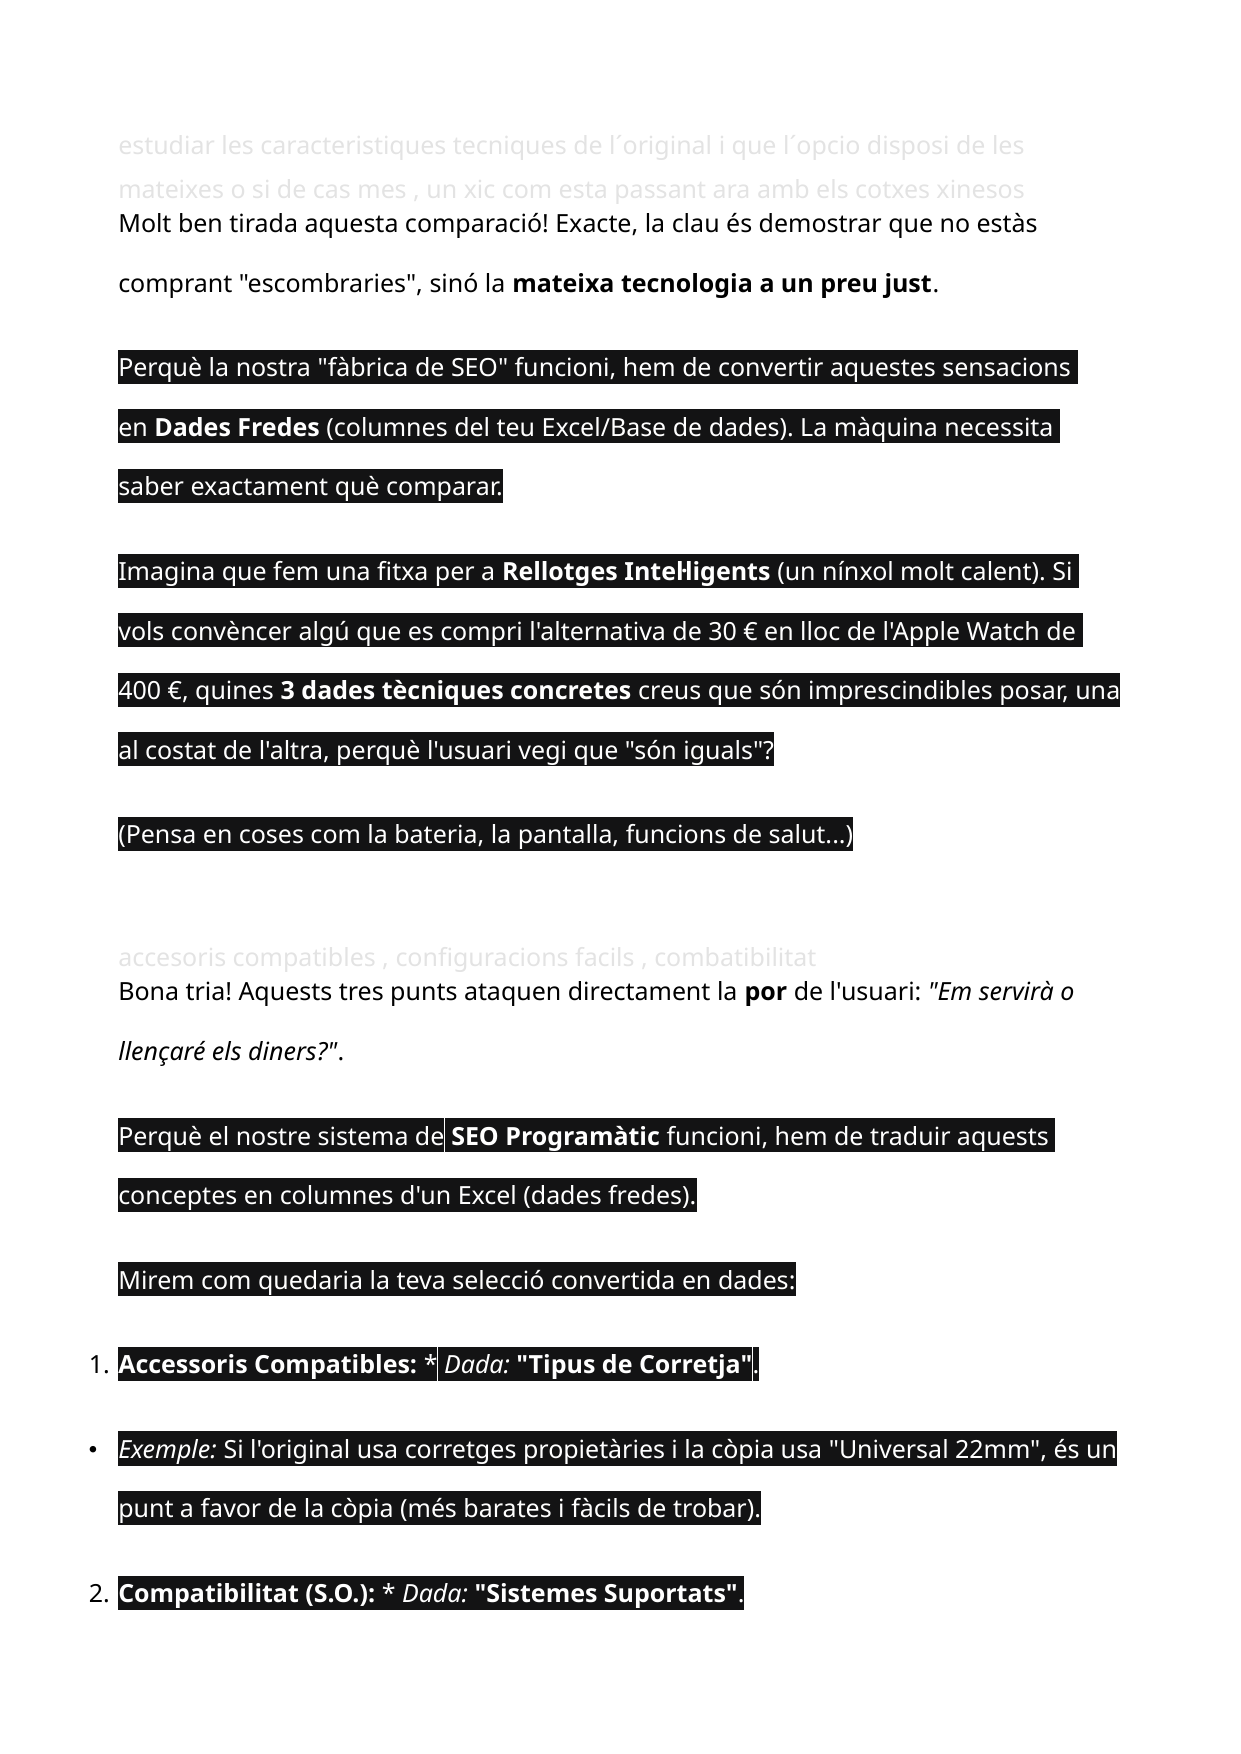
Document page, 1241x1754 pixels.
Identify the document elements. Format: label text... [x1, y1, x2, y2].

list Compatibilitat (S.O.): * Dada: "Sistemes Suportats". [118, 1576, 1122, 1610]
text (Pensa en coses com la bateria, la pantalla, funcions de salut...) [118, 817, 1122, 851]
text Perquè la nostra "fàbrica de SEO" funcioni, hem de convertir aquestes sensacions en Dades Fredes (columnes del teu Excel/Base de dades). La màquina necessita saber exactament què comparar. [118, 350, 1122, 503]
text Mirem com quedaria la teva selecció convertida en dades: [118, 1262, 1122, 1296]
text Bona tria! Aquests tres punts ataquen directament la por de l'usuari: "Em servirà o llençaré els diners?". [118, 974, 1122, 1068]
list Accessoris Compatibles: * Dada: "Tipus de Corretja". [118, 1347, 1122, 1381]
text accesoris compatibles , configuracions facils , combatibilitat [118, 930, 1122, 974]
text Imagina que fem una fitxa per a Rellotges Intel·ligents (un nínxol molt calent). Si vols convèncer algú que es compri l'alternativa de 30 € en lloc de l'Apple Watch de 400 €, quines 3 dades tècniques concretes creus que són imprescindibles posar, una al costat de l'altra, perquè l'usuari vegi que "són iguals"? [118, 553, 1122, 766]
text Perquè el nostre sistema de SEO Programàtic funcioni, hem de traduir aquests conceptes en columnes d'un Excel (dades fredes). [118, 1118, 1122, 1212]
text estudiar les caracteristiques tecniques de l´original i que l´opcio disposi de les mateixes o si de cas mes , un xic com esta passant ara amb els cotxes xinesos [118, 118, 1122, 206]
text Molt ben tirada aquesta comparació! Exacte, la clau és demostrar que no estàs comprant "escombraries", sinó la mateixa tecnologia a un preu just. [118, 206, 1122, 299]
list Exemple: Si l'original usa corretges propietàries i la còpia usa "Universal 22mm", és un punt a favor de la còpia (més barates i fàcils de trobar). [118, 1431, 1122, 1525]
